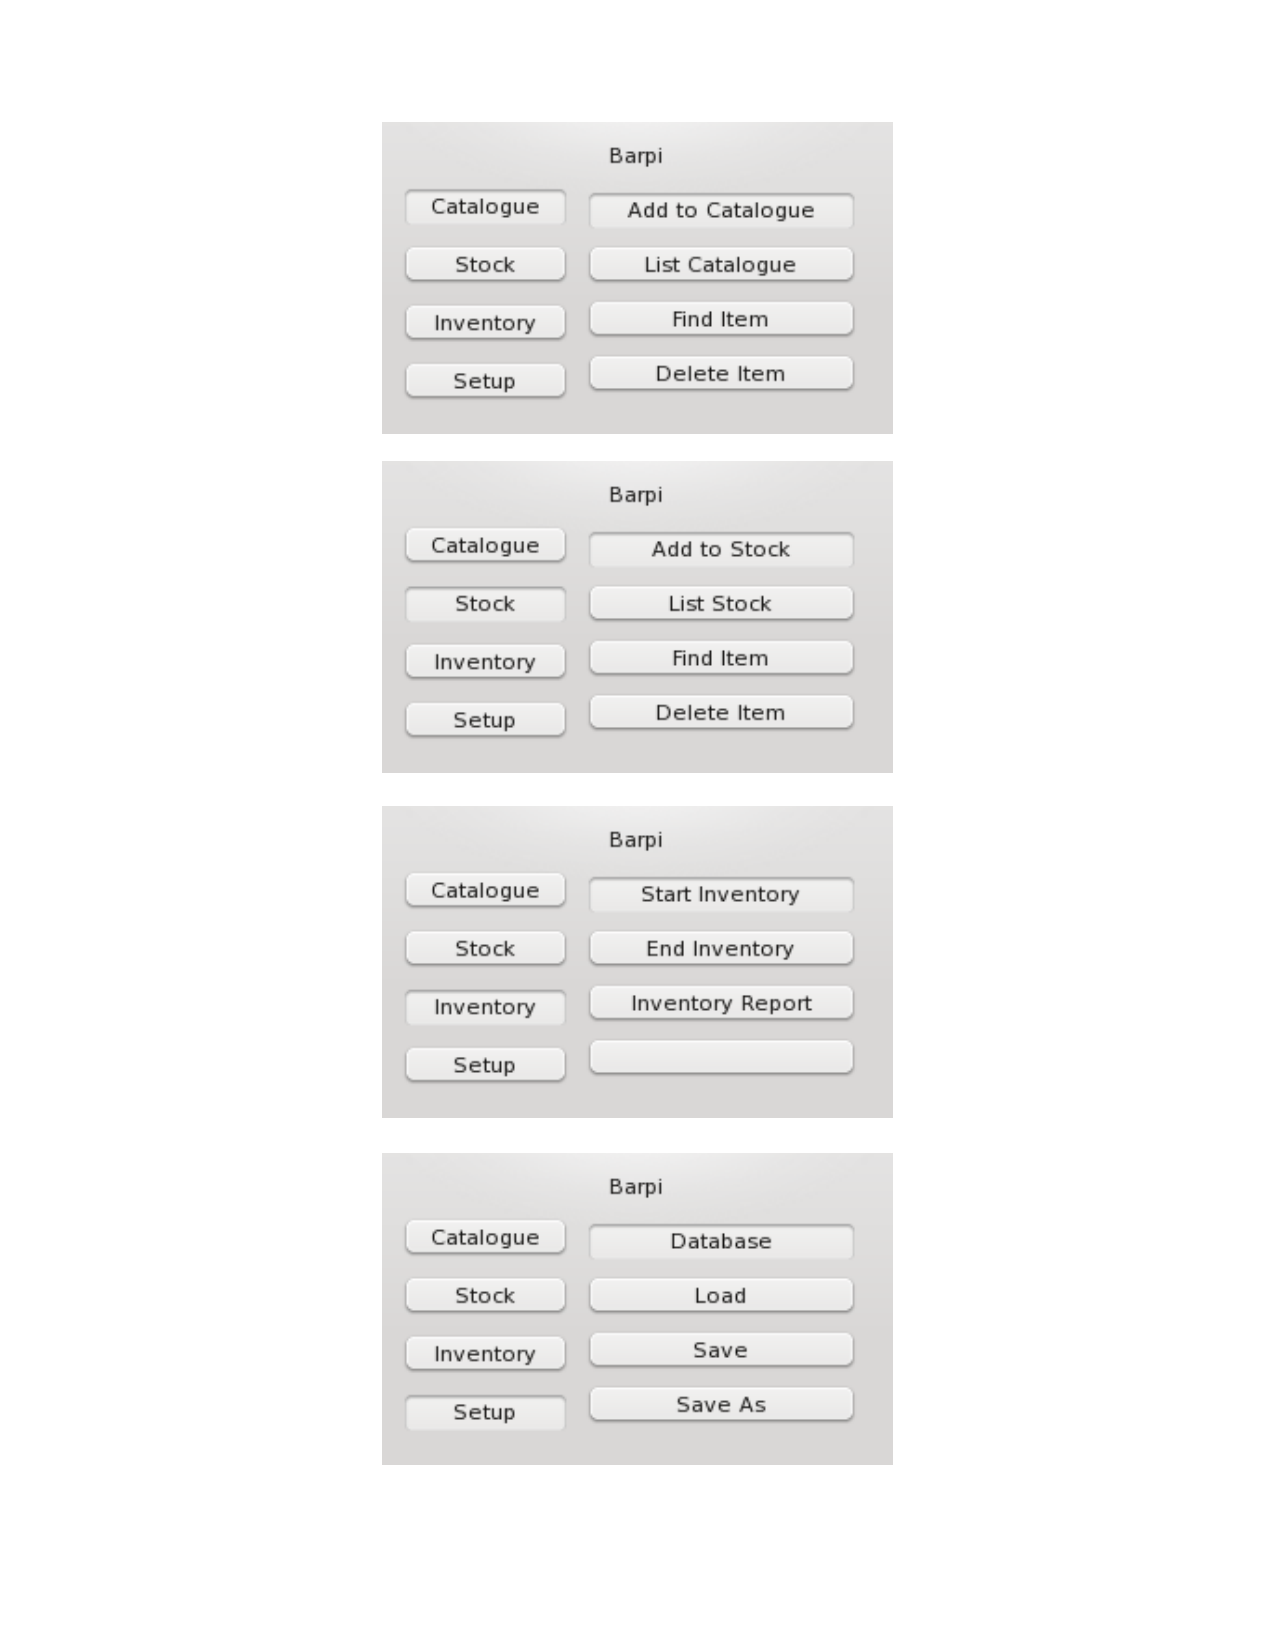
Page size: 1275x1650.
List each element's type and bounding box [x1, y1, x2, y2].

picture [382, 806, 893, 1118]
picture [382, 122, 893, 434]
picture [382, 1153, 893, 1465]
picture [382, 461, 893, 773]
